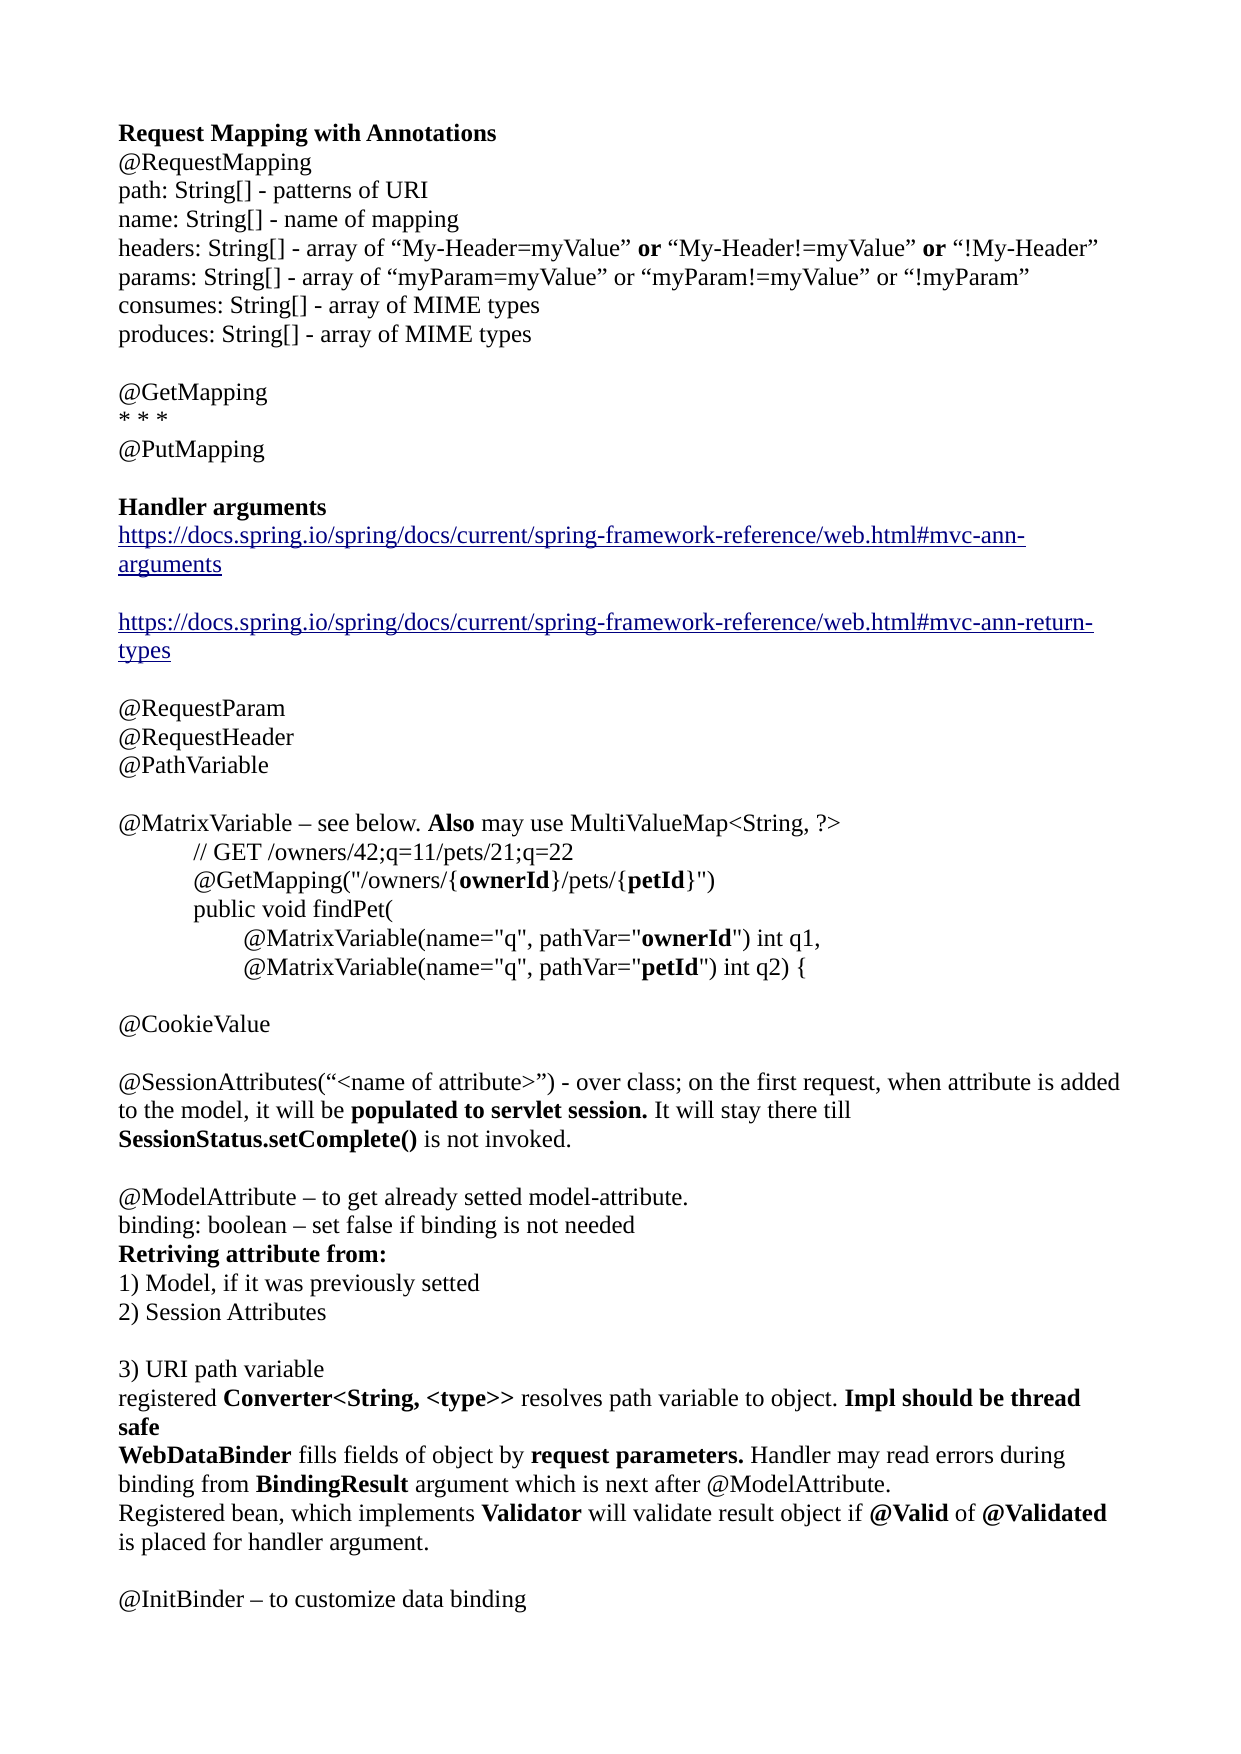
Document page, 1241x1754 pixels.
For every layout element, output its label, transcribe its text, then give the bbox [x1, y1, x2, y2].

text @InitBinder – to customize data binding [118, 1584, 1122, 1613]
text name: String[] - name of mapping [118, 204, 1122, 233]
text binding: boolean – set false if binding is not needed [118, 1211, 1122, 1239]
text headers: String[] - array of “My-Header=myValue” or “My-Header!=myValue” or “!My-Header” [118, 233, 1122, 262]
text https://docs.spring.io/spring/docs/current/spring-framework-reference/web.html#mvc-ann-return-types [118, 607, 1122, 664]
text @RequestParam [118, 693, 1122, 722]
text params: String[] - array of “myParam=myValue” or “myParam!=myValue” or “!myParam” [118, 262, 1122, 291]
text 1) Model, if it was previously setted [118, 1268, 1122, 1297]
text Retriving attribute from: [118, 1239, 1122, 1268]
text Request Mapping with Annotations [118, 118, 1122, 147]
text @PutMapping [118, 434, 1122, 463]
text @MatrixVariable(name="q", pathVar="ownerId") int q1, [118, 923, 1122, 952]
text @PathVariable [118, 751, 1122, 779]
text 3) URI path variable [118, 1354, 1122, 1383]
text path: String[] - patterns of URI [118, 176, 1122, 204]
text registered Converter<String, <type>> resolves path variable to object. Impl should be thread safe [118, 1383, 1122, 1441]
text * * * [118, 406, 1122, 434]
text @MatrixVariable – see below. Also may use MultiValueMap<String, ?> [118, 808, 1122, 837]
text public void findPet( [118, 894, 1122, 923]
text // GET /owners/42;q=11/pets/21;q=22 [118, 837, 1122, 866]
text WebDataBinder fills fields of object by request parameters. Handler may read errors during binding from BindingResult argument which is next after @ModelAttribute. [118, 1441, 1122, 1498]
text https://docs.spring.io/spring/docs/current/spring-framework-reference/web.html#mvc-ann-arguments [118, 521, 1122, 578]
text Registered bean, which implements Validator will validate result object if @Valid of @Validated is placed for handler argument. [118, 1498, 1122, 1556]
text @MatrixVariable(name="q", pathVar="petId") int q2) { [118, 952, 1122, 981]
text @CookieValue [118, 1009, 1122, 1038]
text 2) Session Attributes [118, 1297, 1122, 1326]
text @GetMapping [118, 377, 1122, 406]
text @RequestHeader [118, 722, 1122, 751]
text @ModelAttribute – to get already setted model-attribute. [118, 1182, 1122, 1211]
text Handler arguments [118, 492, 1122, 521]
text produces: String[] - array of MIME types [118, 319, 1122, 348]
text @SessionAttributes(“<name of attribute>”) - over class; on the first request, when attribute is added to the model, it will be populated to servlet session. It will stay there till SessionStatus.setComplete() is not invoked. [118, 1067, 1122, 1153]
text @GetMapping("/owners/{ownerId}/pets/{petId}") [118, 866, 1122, 894]
text @RequestMapping [118, 147, 1122, 176]
text consumes: String[] - array of MIME types [118, 291, 1122, 319]
